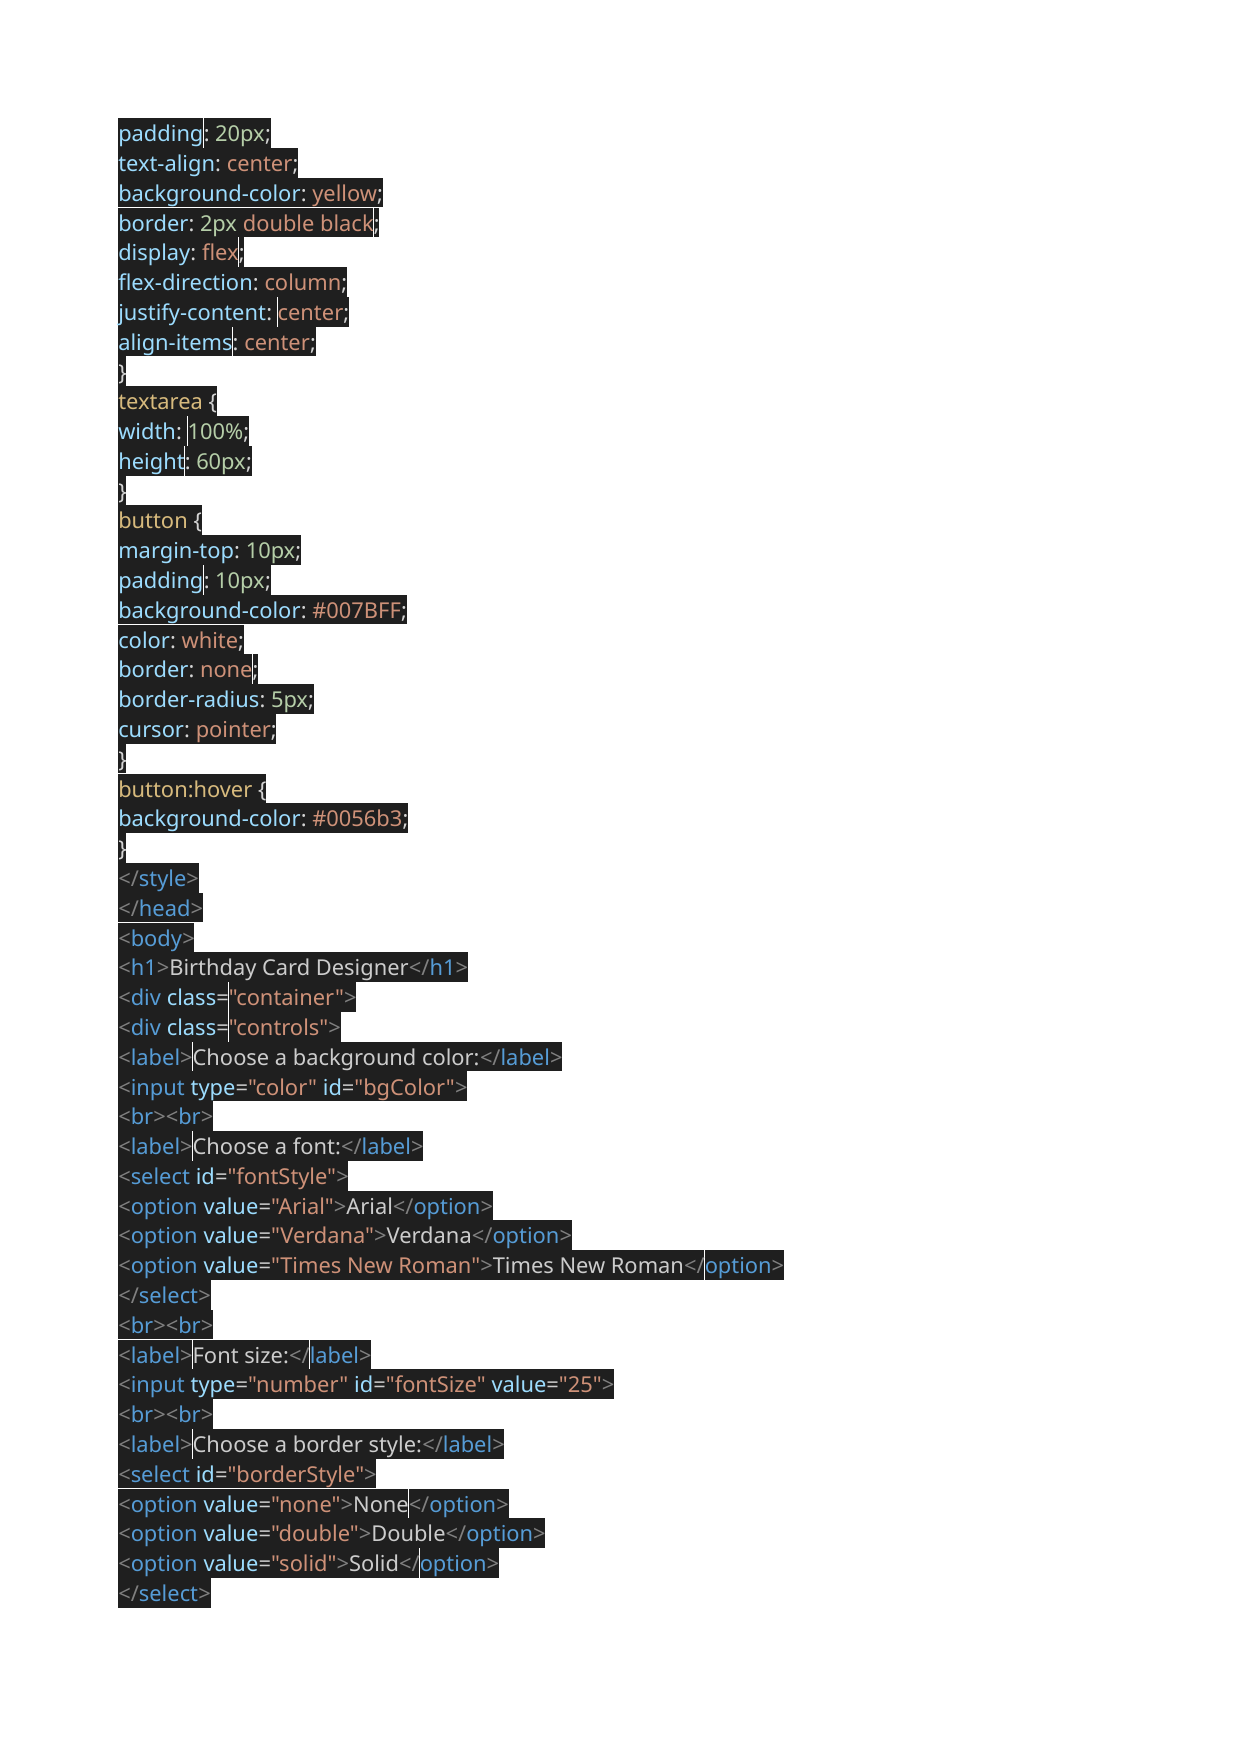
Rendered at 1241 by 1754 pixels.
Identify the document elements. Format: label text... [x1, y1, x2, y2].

text background-color: #007BFF; [118, 595, 1122, 624]
text text-align: center; [118, 148, 1122, 178]
text <br><br> [118, 1101, 1122, 1131]
text } [118, 356, 1122, 386]
text </select> [118, 1578, 1122, 1608]
text padding: 10px; [118, 565, 1122, 595]
text <option value="Arial">Arial</option> [118, 1191, 1122, 1220]
text <label>Choose a background color:</label> [118, 1042, 1122, 1071]
text <label>Choose a font:</label> [118, 1131, 1122, 1161]
text border: 2px double black; [118, 207, 1122, 237]
text width: 100%; [118, 416, 1122, 446]
text <label>Choose a border style:</label> [118, 1429, 1122, 1459]
text <select id="borderStyle"> [118, 1459, 1122, 1488]
text display: flex; [118, 237, 1122, 267]
text </style> [118, 863, 1122, 893]
text <div class="container"> [118, 982, 1122, 1012]
text align-items: center; [118, 327, 1122, 356]
text } [118, 833, 1122, 863]
text margin-top: 10px; [118, 535, 1122, 565]
text <br><br> [118, 1399, 1122, 1429]
text <div class="controls"> [118, 1012, 1122, 1042]
text color: white; [118, 624, 1122, 654]
text <option value="Times New Roman">Times New Roman</option> [118, 1250, 1122, 1280]
text <input type="number" id="fontSize" value="25"> [118, 1369, 1122, 1399]
text <body> [118, 922, 1122, 952]
text <option value="Verdana">Verdana</option> [118, 1220, 1122, 1250]
text cursor: pointer; [118, 714, 1122, 744]
text </select> [118, 1280, 1122, 1310]
text height: 60px; [118, 446, 1122, 476]
text <select id="fontStyle"> [118, 1161, 1122, 1191]
text } [118, 476, 1122, 505]
text <h1>Birthday Card Designer</h1> [118, 952, 1122, 982]
text button { [118, 505, 1122, 535]
text <label>Font size:</label> [118, 1339, 1122, 1369]
text } [118, 744, 1122, 773]
text border-radius: 5px; [118, 684, 1122, 714]
text button:hover { [118, 773, 1122, 803]
text justify-content: center; [118, 297, 1122, 327]
text background-color: yellow; [118, 178, 1122, 207]
text background-color: #0056b3; [118, 803, 1122, 833]
text <input type="color" id="bgColor"> [118, 1071, 1122, 1101]
text <option value="double">Double</option> [118, 1518, 1122, 1548]
text padding: 20px; [118, 118, 1122, 148]
text </head> [118, 893, 1122, 922]
text <option value="solid">Solid</option> [118, 1548, 1122, 1578]
text <br><br> [118, 1310, 1122, 1339]
text <option value="none">None</option> [118, 1488, 1122, 1518]
text border: none; [118, 654, 1122, 684]
text textarea { [118, 386, 1122, 416]
text flex-direction: column; [118, 267, 1122, 297]
